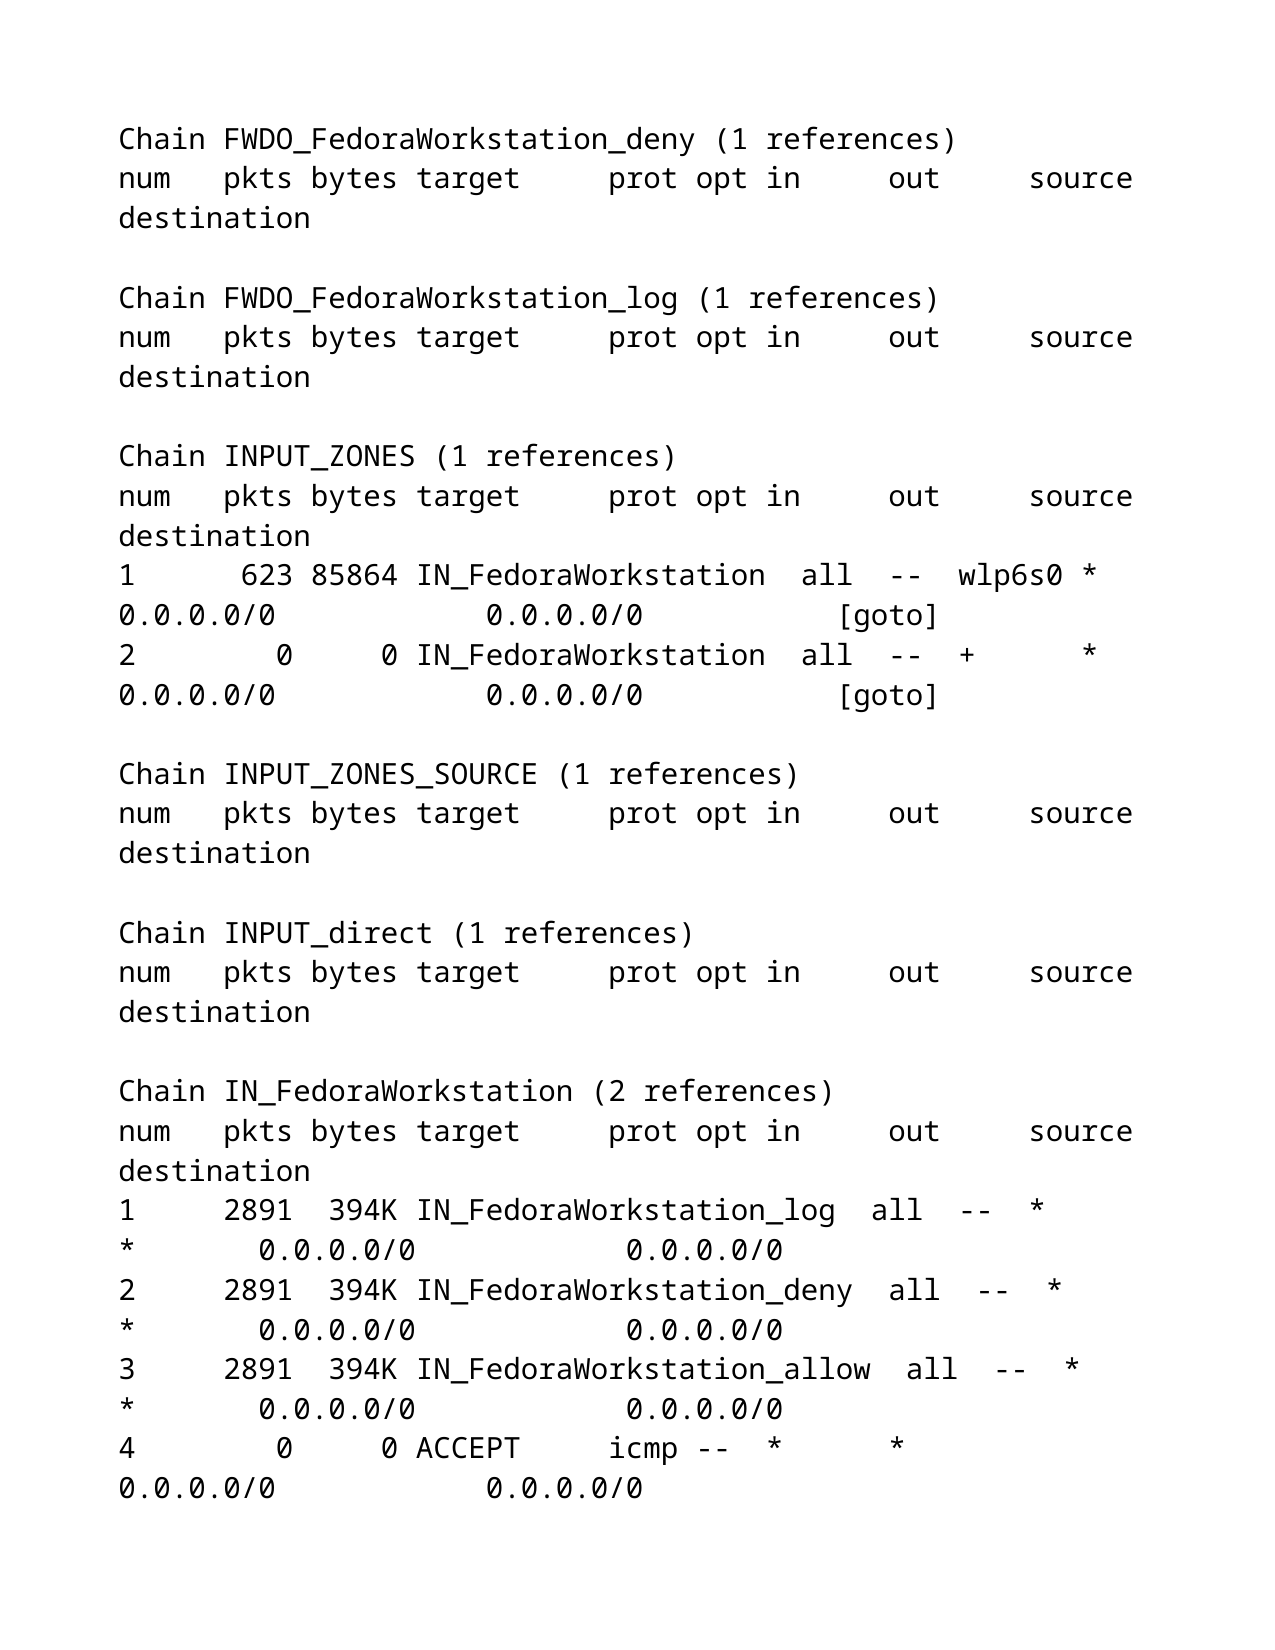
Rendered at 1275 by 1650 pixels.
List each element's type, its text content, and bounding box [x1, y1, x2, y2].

text 4 0 0 ACCEPT icmp -- * * 0.0.0.0/0 0.0.0.0/0 [118, 1428, 1157, 1507]
text num pkts bytes target prot opt in out source destination [118, 475, 1157, 555]
text num pkts bytes target prot opt in out source destination [118, 1110, 1157, 1190]
text 3 2891 394K IN_FedoraWorkstation_allow all -- * * 0.0.0.0/0 0.0.0.0/0 [118, 1348, 1157, 1428]
text 2 0 0 IN_FedoraWorkstation all -- + * 0.0.0.0/0 0.0.0.0/0 [goto] [118, 634, 1157, 713]
text num pkts bytes target prot opt in out source destination [118, 952, 1157, 1031]
text Chain FWDO_FedoraWorkstation_log (1 references) [118, 277, 1157, 317]
text Chain INPUT_ZONES_SOURCE (1 references) [118, 753, 1157, 793]
text Chain INPUT_direct (1 references) [118, 912, 1157, 952]
text 2 2891 394K IN_FedoraWorkstation_deny all -- * * 0.0.0.0/0 0.0.0.0/0 [118, 1269, 1157, 1348]
text num pkts bytes target prot opt in out source destination [118, 793, 1157, 872]
text num pkts bytes target prot opt in out source destination [118, 158, 1157, 237]
text num pkts bytes target prot opt in out source destination [118, 317, 1157, 396]
text Chain INPUT_ZONES (1 references) [118, 436, 1157, 475]
text 1 2891 394K IN_FedoraWorkstation_log all -- * * 0.0.0.0/0 0.0.0.0/0 [118, 1190, 1157, 1269]
text Chain FWDO_FedoraWorkstation_deny (1 references) [118, 118, 1157, 158]
text Chain IN_FedoraWorkstation (2 references) [118, 1071, 1157, 1110]
text 1 623 85864 IN_FedoraWorkstation all -- wlp6s0 * 0.0.0.0/0 0.0.0.0/0 [goto] [118, 555, 1157, 634]
